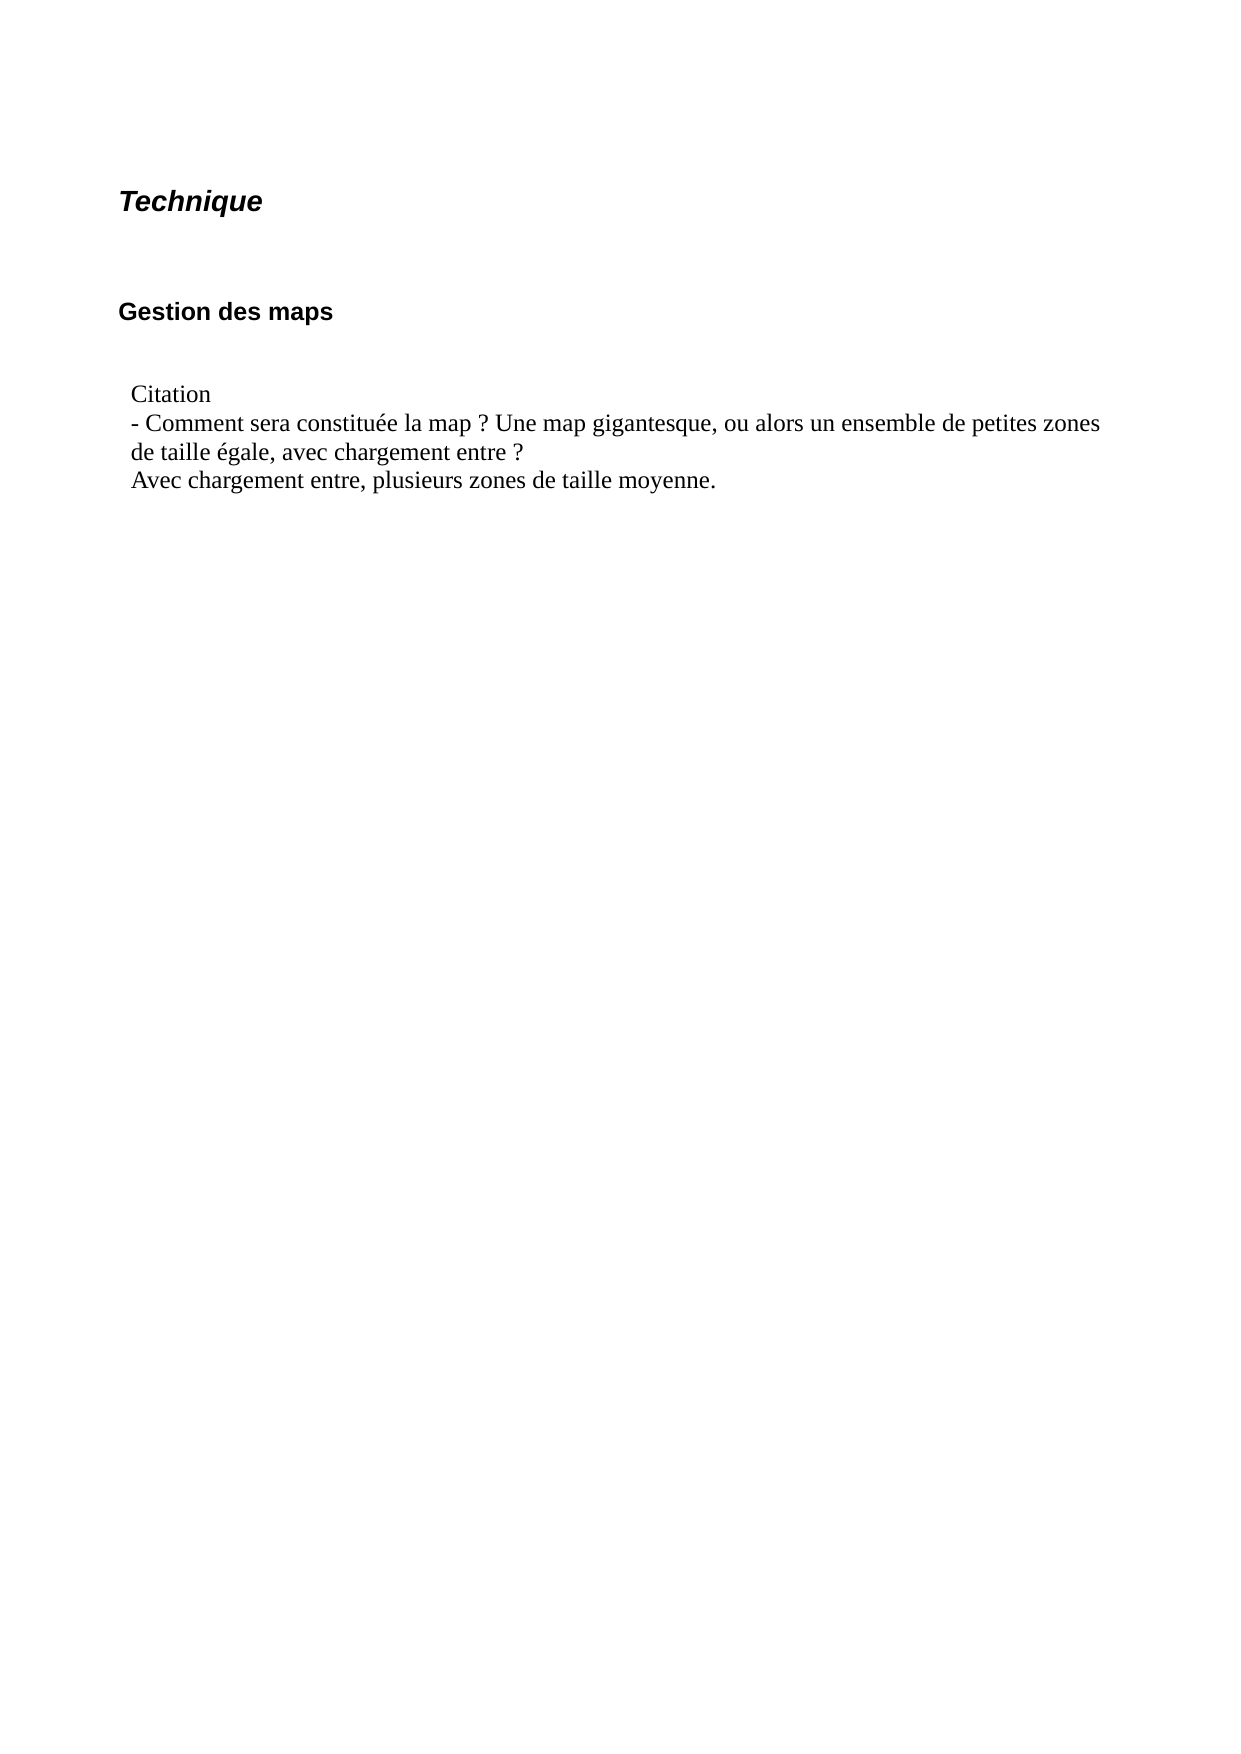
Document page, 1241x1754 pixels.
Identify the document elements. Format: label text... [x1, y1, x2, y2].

subtitle Gestion des maps [118, 297, 1122, 325]
table_header [118, 540, 1122, 545]
subtitle Technique [118, 184, 1122, 218]
table_header Citation - Comment sera constituée la map ? Une map gigantesque, ou alors un ensemble de petites zones de taille égale, avec chargement entre ? Avec chargement entre, plusieurs zones de taille moyenne. [123, 371, 1117, 531]
table_header [118, 367, 1122, 540]
